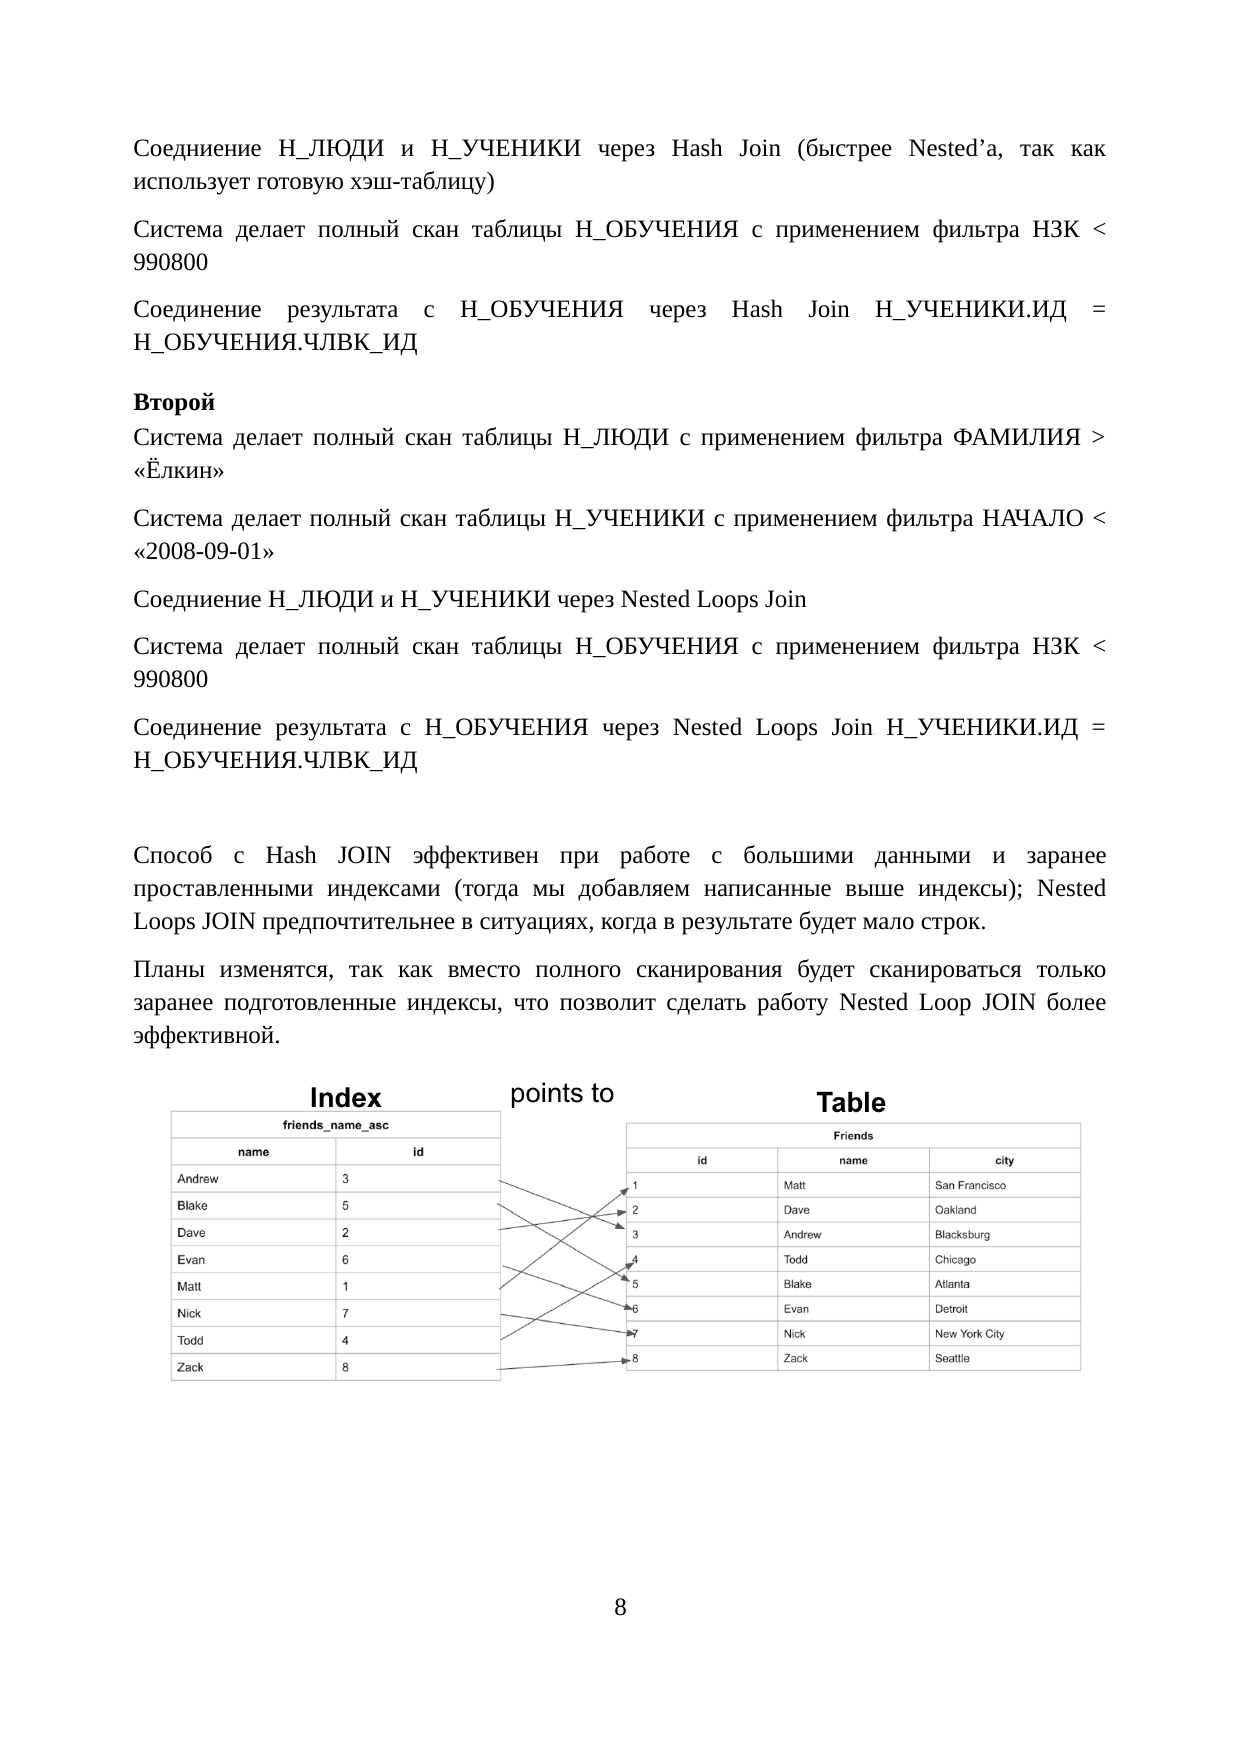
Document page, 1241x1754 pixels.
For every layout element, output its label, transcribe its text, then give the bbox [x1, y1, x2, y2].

text Соедниение Н_ЛЮДИ и Н_УЧЕНИКИ через Nested Loops Join [133, 584, 1107, 612]
picture [133, 1067, 1108, 1394]
text Соединение результата с Н_ОБУЧЕНИЯ через Nested Loops Join Н_УЧЕНИКИ.ИД = Н_ОБУЧЕНИЯ.ЧЛВК_ИД [133, 712, 1107, 774]
text Система делает полный скан таблицы Н_ОБУЧЕНИЯ с применением фильтра НЗК < 990800 [133, 631, 1107, 693]
text Способ с Hash JOIN эффективен при работе с большими данными и заранее проставленными индексами (тогда мы добавляем написанные выше индексы); Nested Loops JOIN предпочтительнее в ситуациях, когда в результате будет мало строк. [133, 840, 1107, 935]
text Соединение результата с Н_ОБУЧЕНИЯ через Hash Join Н_УЧЕНИКИ.ИД = Н_ОБУЧЕНИЯ.ЧЛВК_ИД [133, 294, 1107, 356]
text Система делает полный скан таблицы Н_УЧЕНИКИ с применением фильтра НАЧАЛО < «2008-09-01» [133, 503, 1107, 565]
text Соедниение Н_ЛЮДИ и Н_УЧЕНИКИ через Hash Join (быстрее Nested’а, так как использует готовую хэш-таблицу) [133, 133, 1107, 195]
text Система делает полный скан таблицы Н_ОБУЧЕНИЯ с применением фильтра НЗК < 990800 [133, 214, 1107, 276]
text Планы изменятся, так как вместо полного сканирования будет сканироваться только заранее подготовленные индексы, что позволит сделать работу Nested Loop JOIN более эффективной. [133, 954, 1107, 1049]
text Система делает полный скан таблицы Н_ЛЮДИ с применением фильтра ФАМИЛИЯ > «Ёлкин» [133, 422, 1107, 484]
subtitle Второй [133, 387, 1107, 416]
